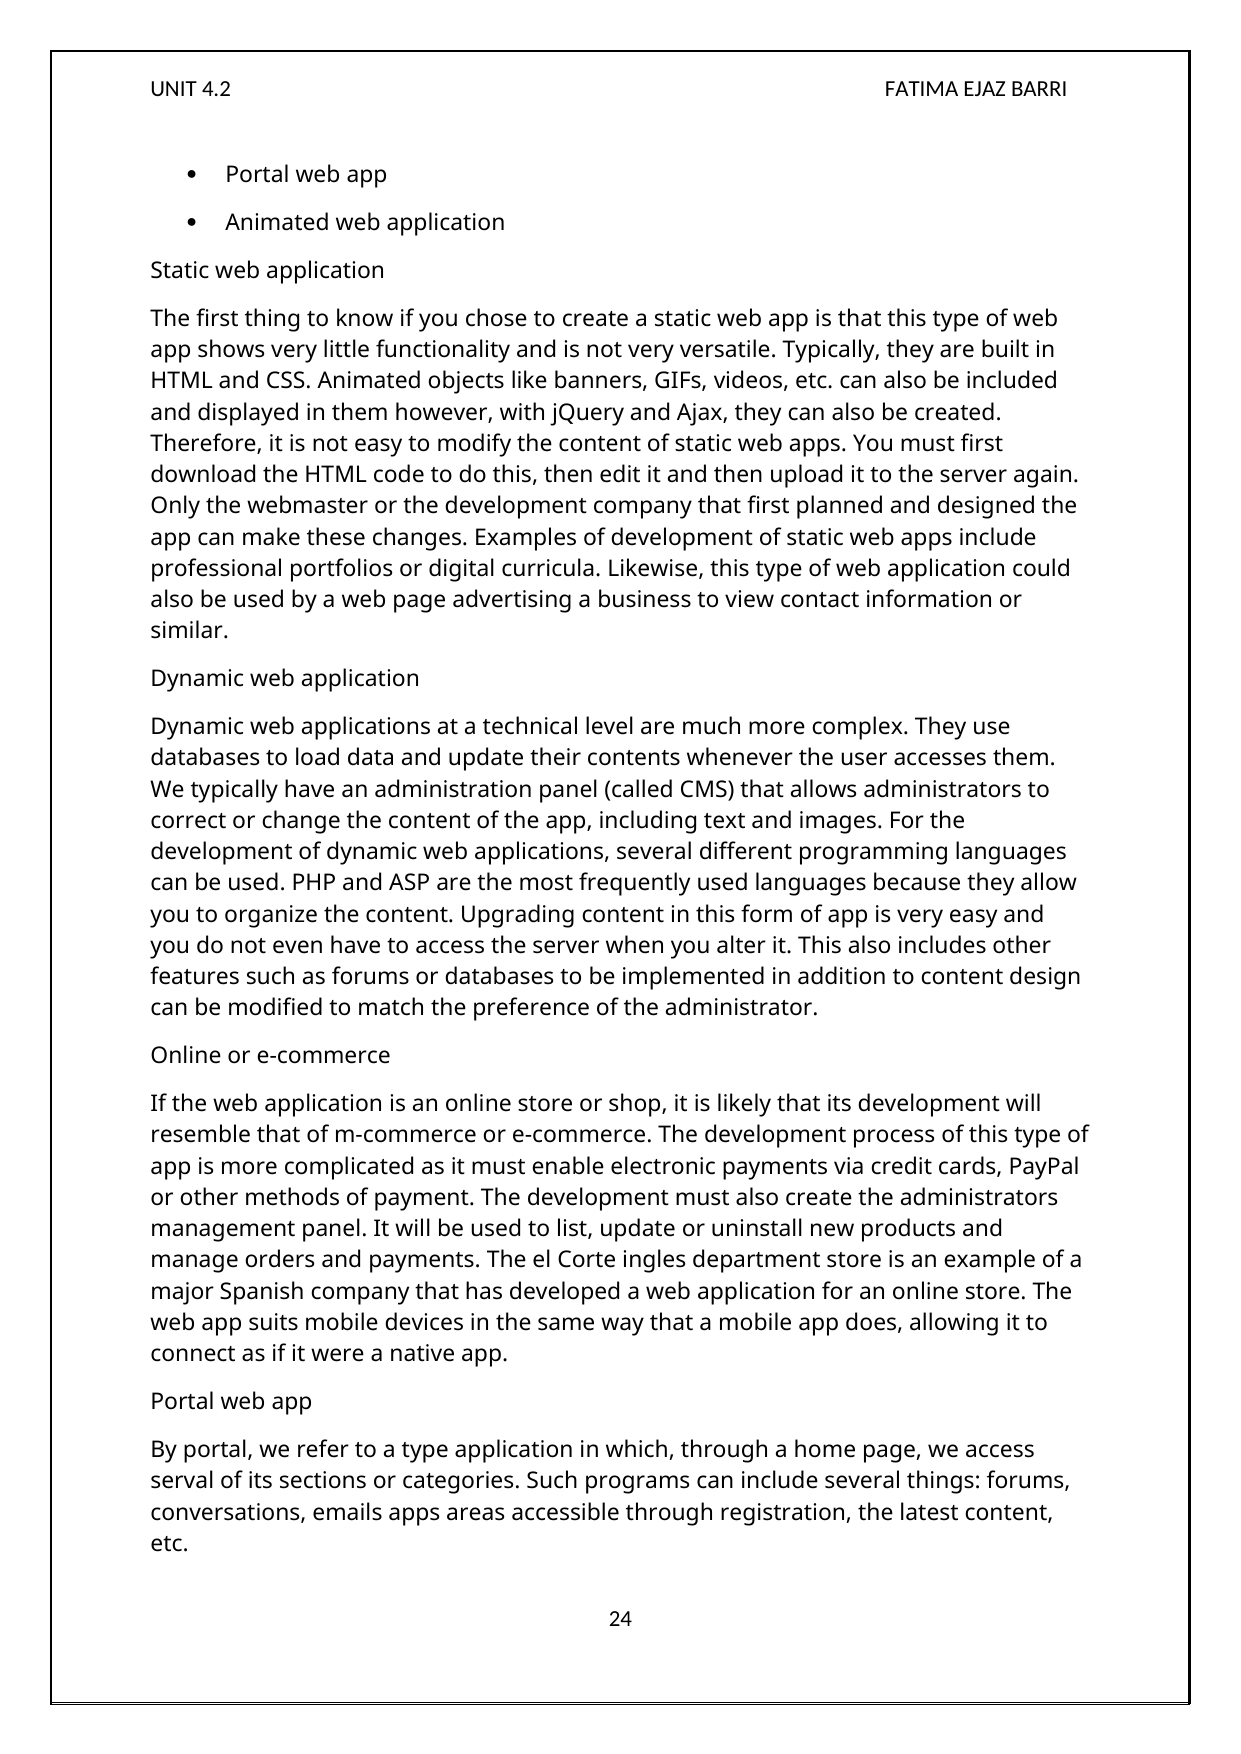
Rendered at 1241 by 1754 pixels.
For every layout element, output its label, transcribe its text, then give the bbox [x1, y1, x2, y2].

text If the web application is an online store or shop, it is likely that its development will resemble that of m-commerce or e-commerce. The development process of this type of app is more complicated as it must enable electronic payments via credit cards, PayPal or other methods of payment. The development must also create the administrators management panel. It will be used to list, update or uninstall new products and manage orders and payments. The el Corte ingles department store is an example of a major Spanish company that has developed a web application for an online store. The web app suits mobile devices in the same way that a mobile app does, allowing it to connect as if it were a native app. [150, 1087, 1090, 1368]
text Dynamic web applications at a technical level are much more complex. They use databases to load data and update their contents whenever the user accesses them. We typically have an administration panel (called CMS) that allows administrators to correct or change the content of the app, including text and images. For the development of dynamic web applications, several different programming languages can be used. PHP and ASP are the most frequently used languages because they allow you to organize the content. Upgrading content in this form of app is very easy and you do not even have to access the server when you alter it. This also includes other features such as forums or databases to be implemented in addition to content design can be modified to match the preference of the administrator. [150, 710, 1090, 1023]
text The first thing to know if you chose to create a static web app is that this type of web app shows very little functionality and is not very versatile. Typically, they are built in HTML and CSS. Animated objects like banners, GIFs, videos, etc. can also be included and displayed in them however, with jQuery and Ajax, they can also be created. Therefore, it is not easy to modify the content of static web apps. You must first download the HTML code to do this, then edit it and then upload it to the server again. Only the webmaster or the development company that first planned and designed the app can make these changes. Examples of development of static web apps include professional portfolios or digital curricula. Likewise, this type of web application could also be used by a web page advertising a business to view contact information or similar. [150, 302, 1090, 646]
text Portal web app [150, 1385, 1090, 1416]
list Portal web app [188, 158, 1090, 189]
text Dynamic web application [150, 662, 1090, 693]
text By portal, we refer to a type application in which, through a home page, we access serval of its sections or categories. Such programs can include several things: forums, conversations, emails apps areas accessible through registration, the latest content, etc. [150, 1433, 1090, 1558]
text Online or e-commerce [150, 1039, 1090, 1071]
text Static web application [150, 254, 1090, 285]
list Animated web application [188, 206, 1090, 237]
